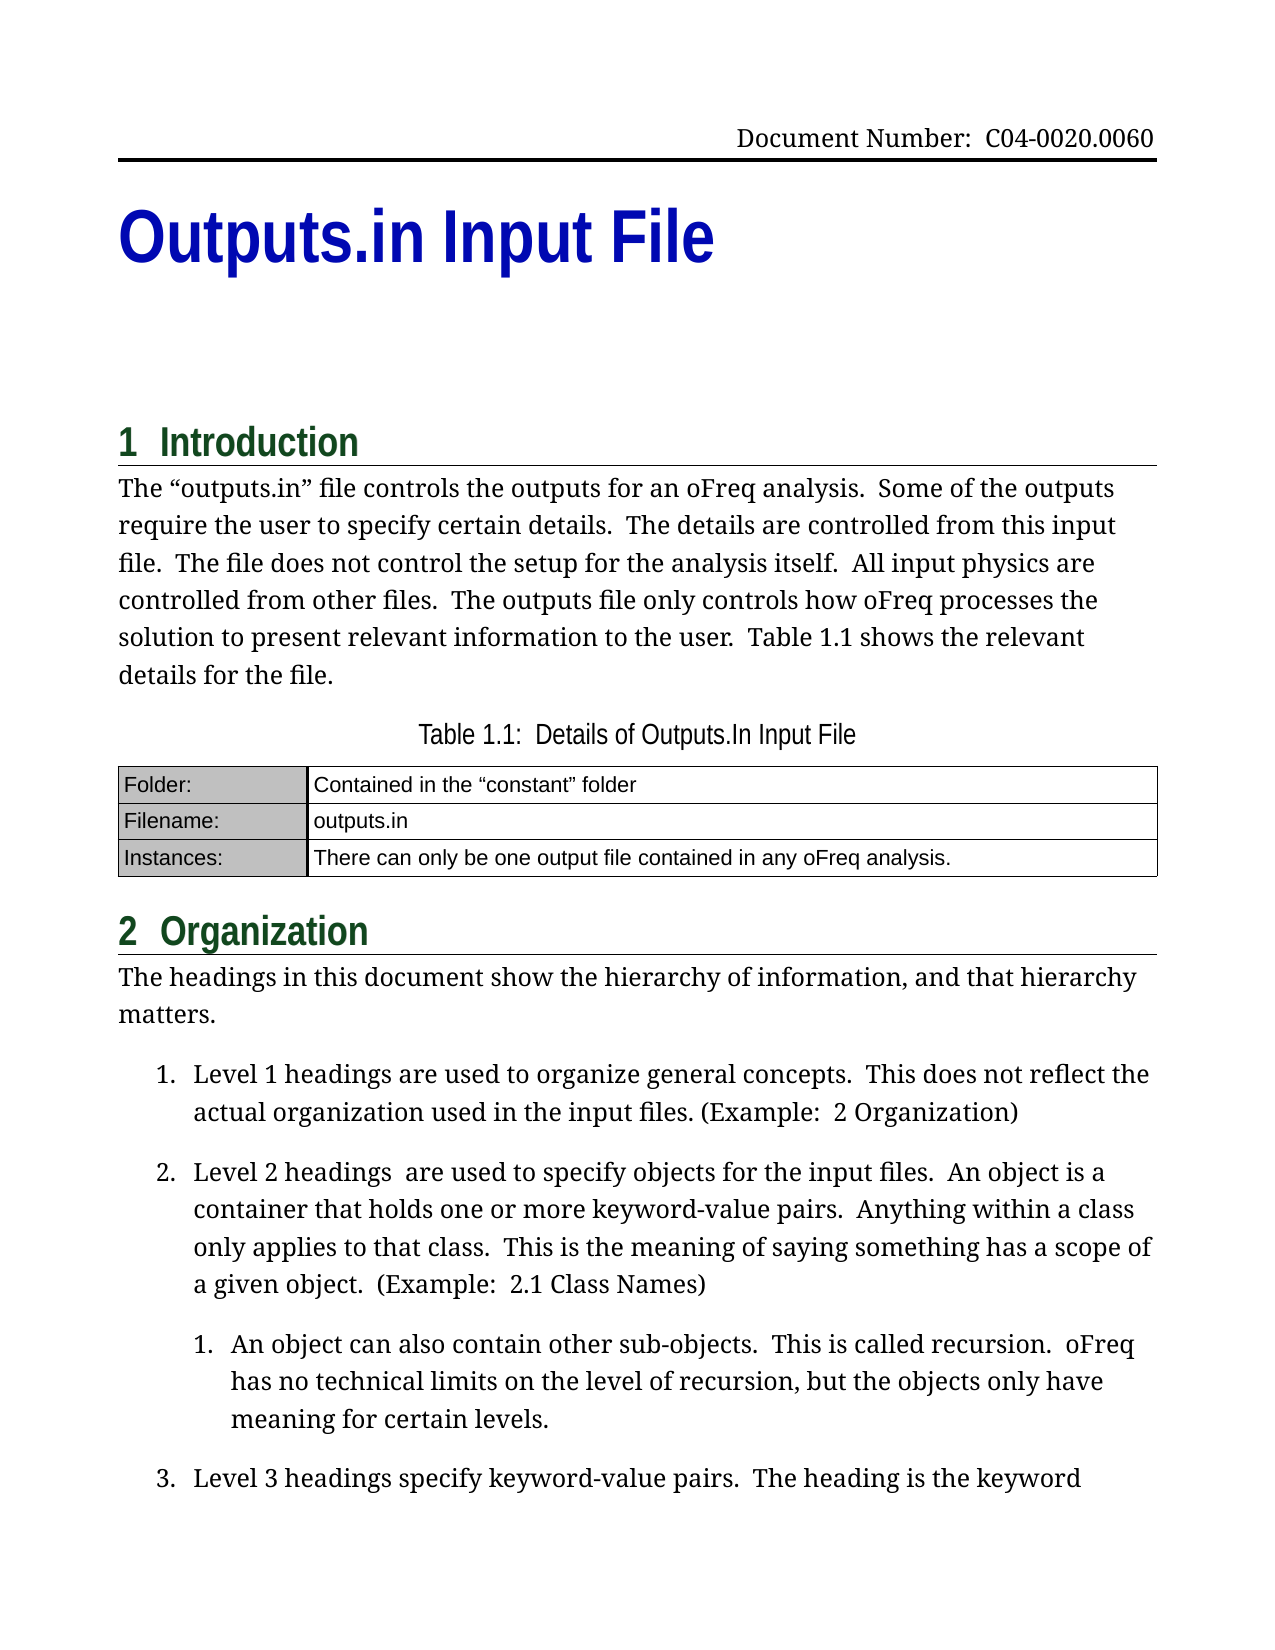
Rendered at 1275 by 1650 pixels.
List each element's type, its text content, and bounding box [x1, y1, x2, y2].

text Table 1.1: Details of Outputs.In Input File [118, 717, 1157, 751]
title Outputs.in Input File [118, 192, 1157, 278]
text The headings in this document show the hierarchy of information, and that hierarchy matters. [118, 960, 1157, 1031]
table_header Folder: [119, 767, 306, 803]
text The “outputs.in” file controls the outputs for an oFreq analysis. Some of the outputs require the user to specify certain details. The details are controlled from this input file. The file does not control the setup for the analysis itself. All input physics are controlled from other files. The outputs file only controls how oFreq processes the solution to present relevant information to the user. Table 1.1 shows the relevant details for the file. [118, 471, 1157, 692]
subtitle Organization [118, 906, 1157, 954]
list Level 2 headings are used to specify objects for the input files. An object is a container that holds one or more keyword-value pairs. Anything within a class only applies to that class. This is the meaning of saying something has a scope of a given object. (Example: 2.1 Class Names) [156, 1154, 1157, 1301]
list Level 1 headings are used to organize general concepts. This does not reflect the actual organization used in the input files. (Example: 2 Organization) [156, 1057, 1157, 1128]
table_cell Instances: [119, 840, 306, 876]
table_cell outputs.in [309, 804, 1157, 839]
table_header Contained in the “constant” folder [309, 767, 1157, 803]
table_cell Filename: [119, 804, 306, 839]
subtitle Introduction [118, 417, 1157, 465]
list An object can also contain other sub-objects. This is called recursion. oFreq has no technical limits on the level of recursion, but the objects only have meaning for certain levels. [193, 1326, 1157, 1435]
table_cell There can only be one output file contained in any oFreq analysis. [309, 840, 1157, 876]
list Level 3 headings specify keyword-value pairs. The heading is the keyword [156, 1461, 1157, 1495]
